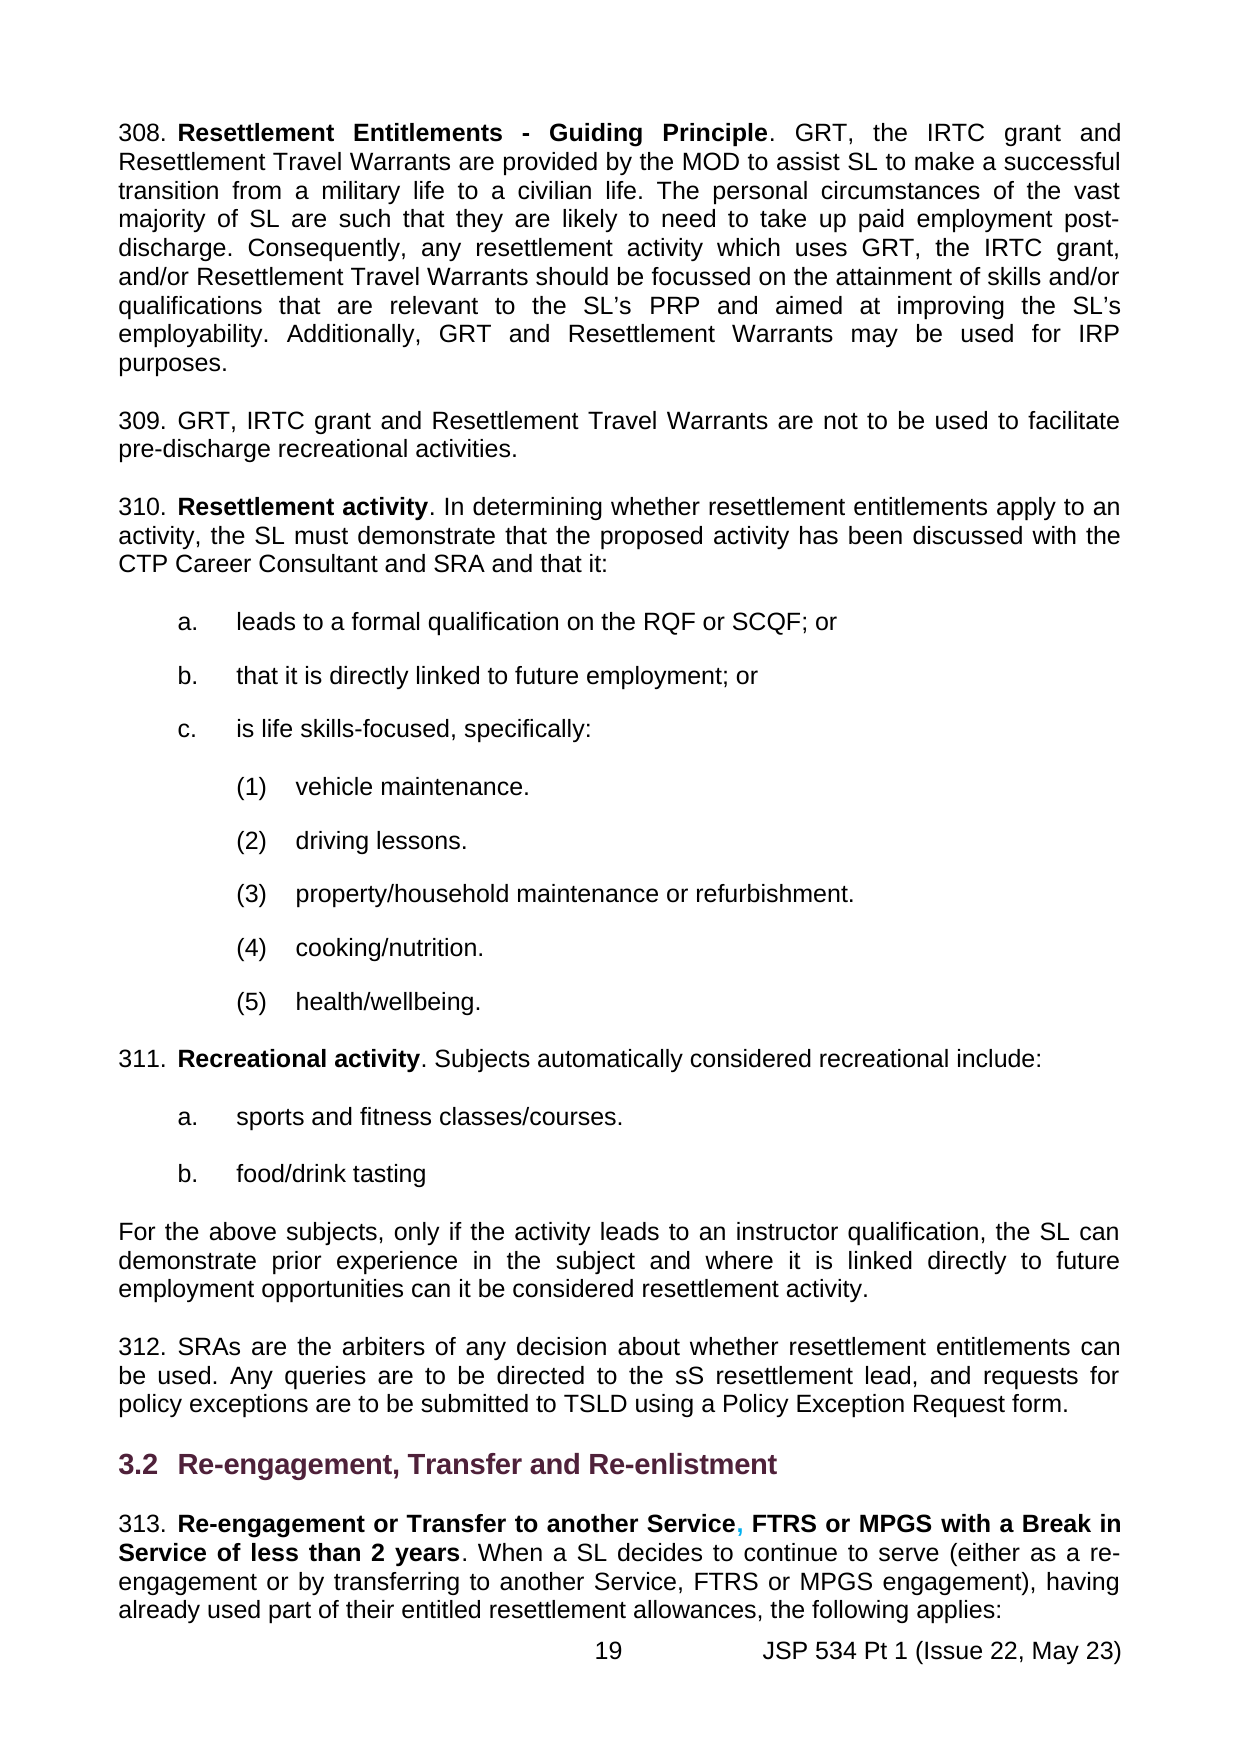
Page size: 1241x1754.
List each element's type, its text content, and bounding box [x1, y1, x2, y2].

list Resettlement Entitlements - Guiding Principle. GRT, the IRTC grant and Resettlement Travel Warrants are provided by the MOD to assist SL to make a successful transition from a military life to a civilian life. The personal circumstances of the vast majority of SL are such that they are likely to need to take up paid employment post-discharge. Consequently, any resettlement activity which uses GRT, the IRTC grant, and/or Resettlement Travel Warrants should be focussed on the attainment of skills and/or qualifications that are relevant to the SL’s PRP and aimed at improving the SL’s employability. Additionally, GRT and Resettlement Warrants may be used for IRP purposes. [118, 118, 1122, 377]
list GRT, IRTC grant and Resettlement Travel Warrants are not to be used to facilitate pre-discharge recreational activities. [118, 406, 1122, 463]
list is life skills-focused, specifically: [177, 714, 1122, 743]
list sports and fitness classes/courses. [177, 1102, 1122, 1131]
list SRAs are the arbiters of any decision about whether resettlement entitlements can be used. Any queries are to be directed to the sS resettlement lead, and requests for policy exceptions are to be submitted to TSLD using a Policy Exception Request form. [118, 1332, 1122, 1418]
list cooking/nutrition. [236, 933, 1122, 962]
list vehicle maintenance. [236, 772, 1122, 801]
list health/wellbeing. [236, 987, 1122, 1016]
text For the above subjects, only if the activity leads to an instructor qualification, the SL can demonstrate prior experience in the subject and where it is linked directly to future employment opportunities can it be considered resettlement activity. [118, 1217, 1122, 1303]
list Re-engagement or Transfer to another Service, FTRS or MPGS with a Break in Service of less than 2 years. When a SL decides to continue to serve (either as a re-engagement or by transferring to another Service, FTRS or MPGS engagement), having already used part of their entitled resettlement allowances, the following applies: [118, 1509, 1122, 1624]
list Resettlement activity. In determining whether resettlement entitlements apply to an activity, the SL must demonstrate that the proposed activity has been discussed with the CTP Career Consultant and SRA and that it: [118, 492, 1122, 578]
list Recreational activity. Subjects automatically considered recreational include: [118, 1044, 1122, 1073]
list driving lessons. [236, 826, 1122, 854]
list property/household maintenance or refurbishment. [236, 879, 1122, 908]
list that it is directly linked to future employment; or [177, 661, 1122, 689]
subtitle 3.2 Re-engagement, Transfer and Re-enlistment [118, 1447, 1122, 1480]
list leads to a formal qualification on the RQF or SCQF; or [177, 607, 1122, 636]
list food/drink tasting [177, 1159, 1122, 1188]
